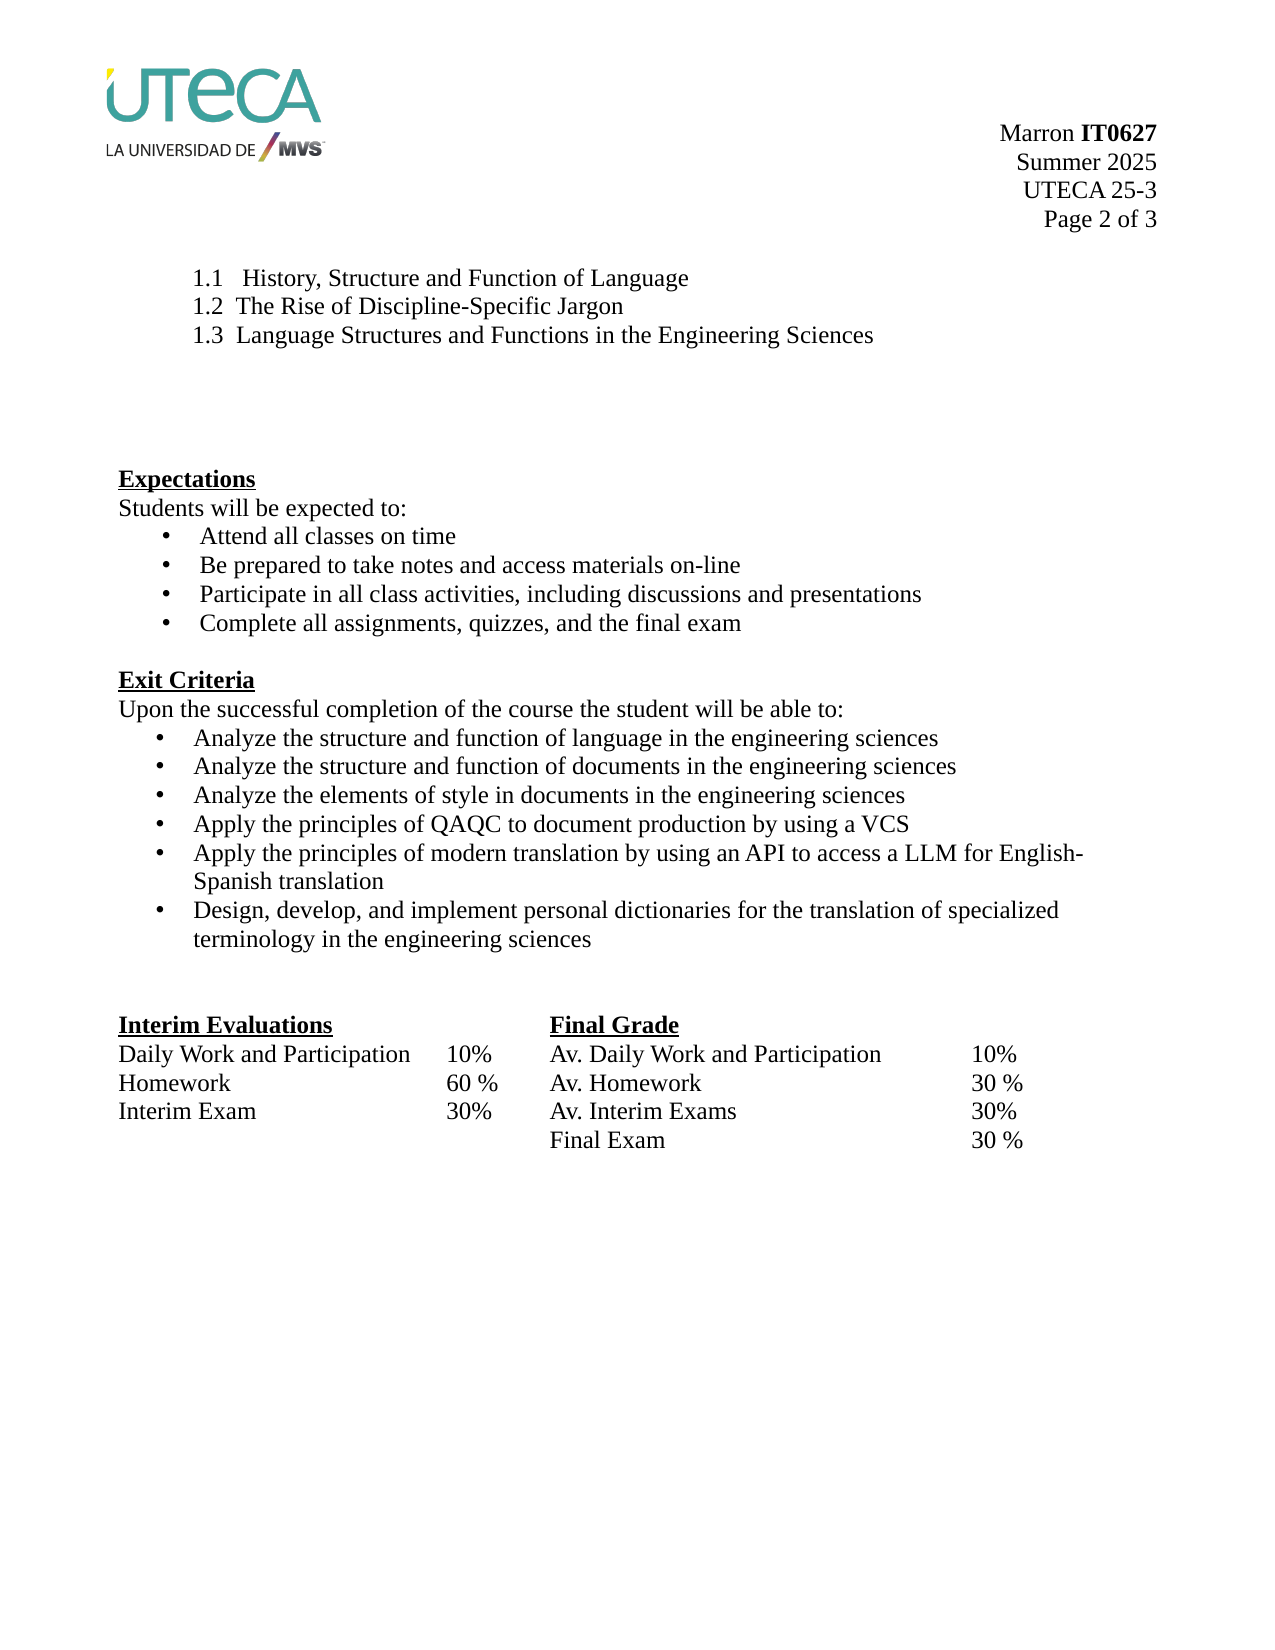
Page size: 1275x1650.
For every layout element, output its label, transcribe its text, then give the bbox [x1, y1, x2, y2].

list Design, develop, and implement personal dictionaries for the translation of specialized terminology in the engineering sciences [156, 895, 1157, 953]
table_header [446, 1010, 512, 1039]
list Attend all classes on time [162, 521, 1157, 550]
table_header Final Grade [549, 1010, 971, 1039]
table_cell 30% [446, 1096, 512, 1125]
table_cell [512, 1096, 549, 1125]
list Be prepared to take notes and access materials on-line [162, 550, 1157, 579]
table_cell Av. Homework [549, 1068, 971, 1096]
list Analyze the structure and function of language in the engineering sciences [156, 723, 1157, 751]
text 1.2 The Rise of Discipline-Specific Jargon [192, 291, 1157, 320]
table_cell Final Exam [549, 1125, 971, 1154]
list Apply the principles of modern translation by using an API to access a LLM for English-Spanish translation [156, 838, 1157, 895]
list Analyze the structure and function of documents in the engineering sciences [156, 751, 1157, 780]
table_header [971, 1010, 1027, 1039]
text 1.1 History, Structure and Function of Language [192, 263, 1157, 291]
list Participate in all class activities, including discussions and presentations [162, 579, 1157, 608]
text Exit Criteria [118, 665, 1157, 694]
table_cell Homework [118, 1068, 446, 1096]
table_cell Interim Exam [118, 1096, 446, 1125]
table_cell 10% [446, 1039, 512, 1068]
table_cell 30% [971, 1096, 1027, 1125]
text Students will be expected to: [118, 493, 1157, 521]
table_cell [512, 1125, 549, 1154]
table_header [512, 1010, 549, 1039]
table_cell Av. Daily Work and Participation [549, 1039, 971, 1068]
table_cell [446, 1125, 512, 1154]
picture [104, 64, 328, 166]
table_cell [512, 1068, 549, 1096]
table_header Interim Evaluations [118, 1010, 446, 1039]
list Analyze the elements of style in documents in the engineering sciences [156, 780, 1157, 809]
table_cell 30 % [971, 1068, 1027, 1096]
table_cell 30 % [971, 1125, 1027, 1154]
list Apply the principles of QAQC to document production by using a VCS [156, 809, 1157, 838]
list Complete all assignments, quizzes, and the final exam [162, 608, 1157, 636]
table_cell 10% [971, 1039, 1027, 1068]
table_cell [512, 1039, 549, 1068]
table_cell Daily Work and Participation [118, 1039, 446, 1068]
table_cell [118, 1125, 446, 1154]
text 1.3 Language Structures and Functions in the Engineering Sciences [192, 320, 1157, 349]
text Expectations [118, 464, 1157, 493]
table_cell Av. Interim Exams [549, 1096, 971, 1125]
text Upon the successful completion of the course the student will be able to: [118, 694, 1157, 723]
table_cell 60 % [446, 1068, 512, 1096]
